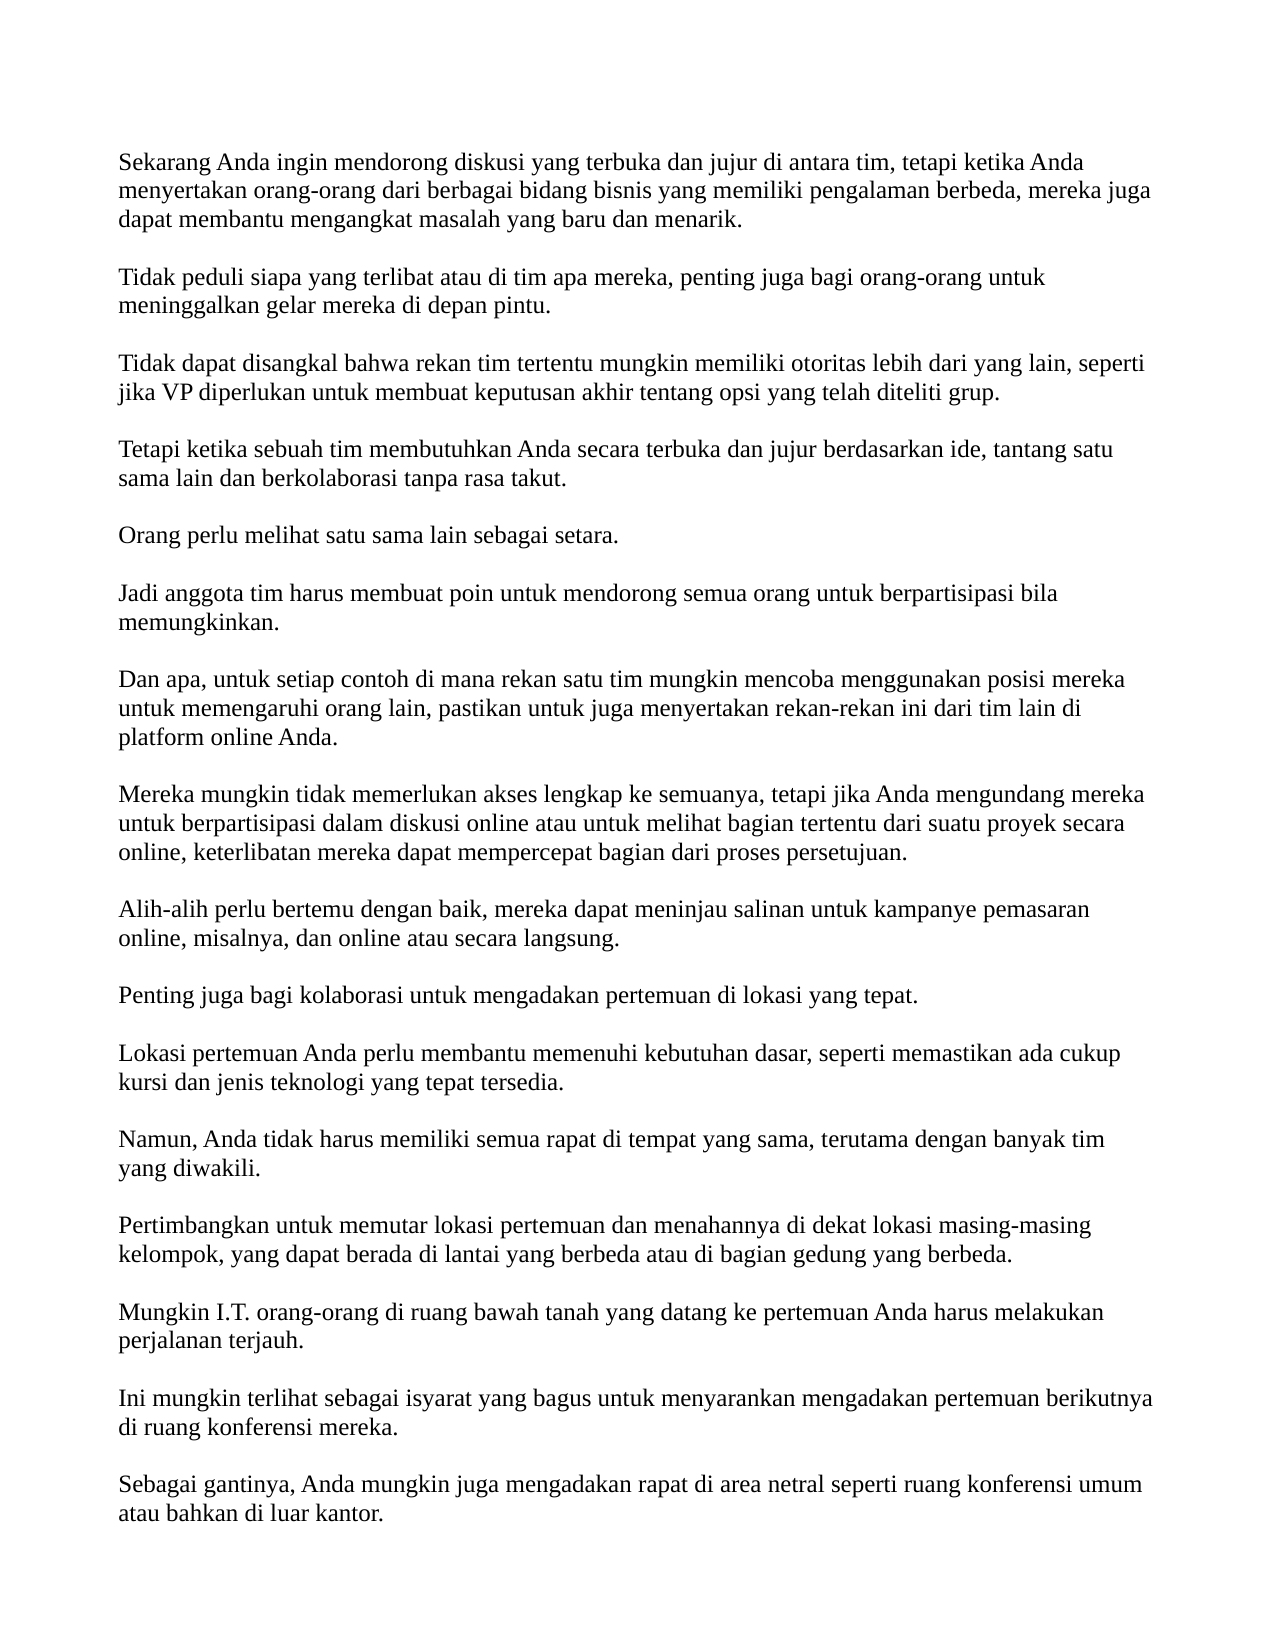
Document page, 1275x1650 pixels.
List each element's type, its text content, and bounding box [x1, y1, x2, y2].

text Sekarang Anda ingin mendorong diskusi yang terbuka dan jujur ​​di antara tim, tetapi ketika Anda menyertakan orang-orang dari berbagai bidang bisnis yang memiliki pengalaman berbeda, mereka juga dapat membantu mengangkat masalah yang baru dan menarik. [118, 147, 1157, 233]
text Alih-alih perlu bertemu dengan baik, mereka dapat meninjau salinan untuk kampanye pemasaran online, misalnya, dan online atau secara langsung. [118, 894, 1157, 952]
text Tidak dapat disangkal bahwa rekan tim tertentu mungkin memiliki otoritas lebih dari yang lain, seperti jika VP diperlukan untuk membuat keputusan akhir tentang opsi yang telah diteliti grup. [118, 348, 1157, 406]
text Mereka mungkin tidak memerlukan akses lengkap ke semuanya, tetapi jika Anda mengundang mereka untuk berpartisipasi dalam diskusi online atau untuk melihat bagian tertentu dari suatu proyek secara online, keterlibatan mereka dapat mempercepat bagian dari proses persetujuan. [118, 779, 1157, 866]
text Ini mungkin terlihat sebagai isyarat yang bagus untuk menyarankan mengadakan pertemuan berikutnya di ruang konferensi mereka. [118, 1383, 1157, 1441]
text Tetapi ketika sebuah tim membutuhkan Anda secara terbuka dan jujur ​​berdasarkan ide, tantang satu sama lain dan berkolaborasi tanpa rasa takut. [118, 434, 1157, 492]
text Namun, Anda tidak harus memiliki semua rapat di tempat yang sama, terutama dengan banyak tim yang diwakili. [118, 1124, 1157, 1182]
text Pertimbangkan untuk memutar lokasi pertemuan dan menahannya di dekat lokasi masing-masing kelompok, yang dapat berada di lantai yang berbeda atau di bagian gedung yang berbeda. [118, 1211, 1157, 1268]
text Mungkin I.T. orang-orang di ruang bawah tanah yang datang ke pertemuan Anda harus melakukan perjalanan terjauh. [118, 1297, 1157, 1354]
text Lokasi pertemuan Anda perlu membantu memenuhi kebutuhan dasar, seperti memastikan ada cukup kursi dan jenis teknologi yang tepat tersedia. [118, 1038, 1157, 1096]
text Tidak peduli siapa yang terlibat atau di tim apa mereka, penting juga bagi orang-orang untuk meninggalkan gelar mereka di depan pintu. [118, 262, 1157, 319]
text Penting juga bagi kolaborasi untuk mengadakan pertemuan di lokasi yang tepat. [118, 981, 1157, 1009]
text Sebagai gantinya, Anda mungkin juga mengadakan rapat di area netral seperti ruang konferensi umum atau bahkan di luar kantor. [118, 1469, 1157, 1527]
text Dan apa, untuk setiap contoh di mana rekan satu tim mungkin mencoba menggunakan posisi mereka untuk memengaruhi orang lain, pastikan untuk juga menyertakan rekan-rekan ini dari tim lain di platform online Anda. [118, 664, 1157, 751]
text Jadi anggota tim harus membuat poin untuk mendorong semua orang untuk berpartisipasi bila memungkinkan. [118, 578, 1157, 636]
text Orang perlu melihat satu sama lain sebagai setara. [118, 521, 1157, 549]
